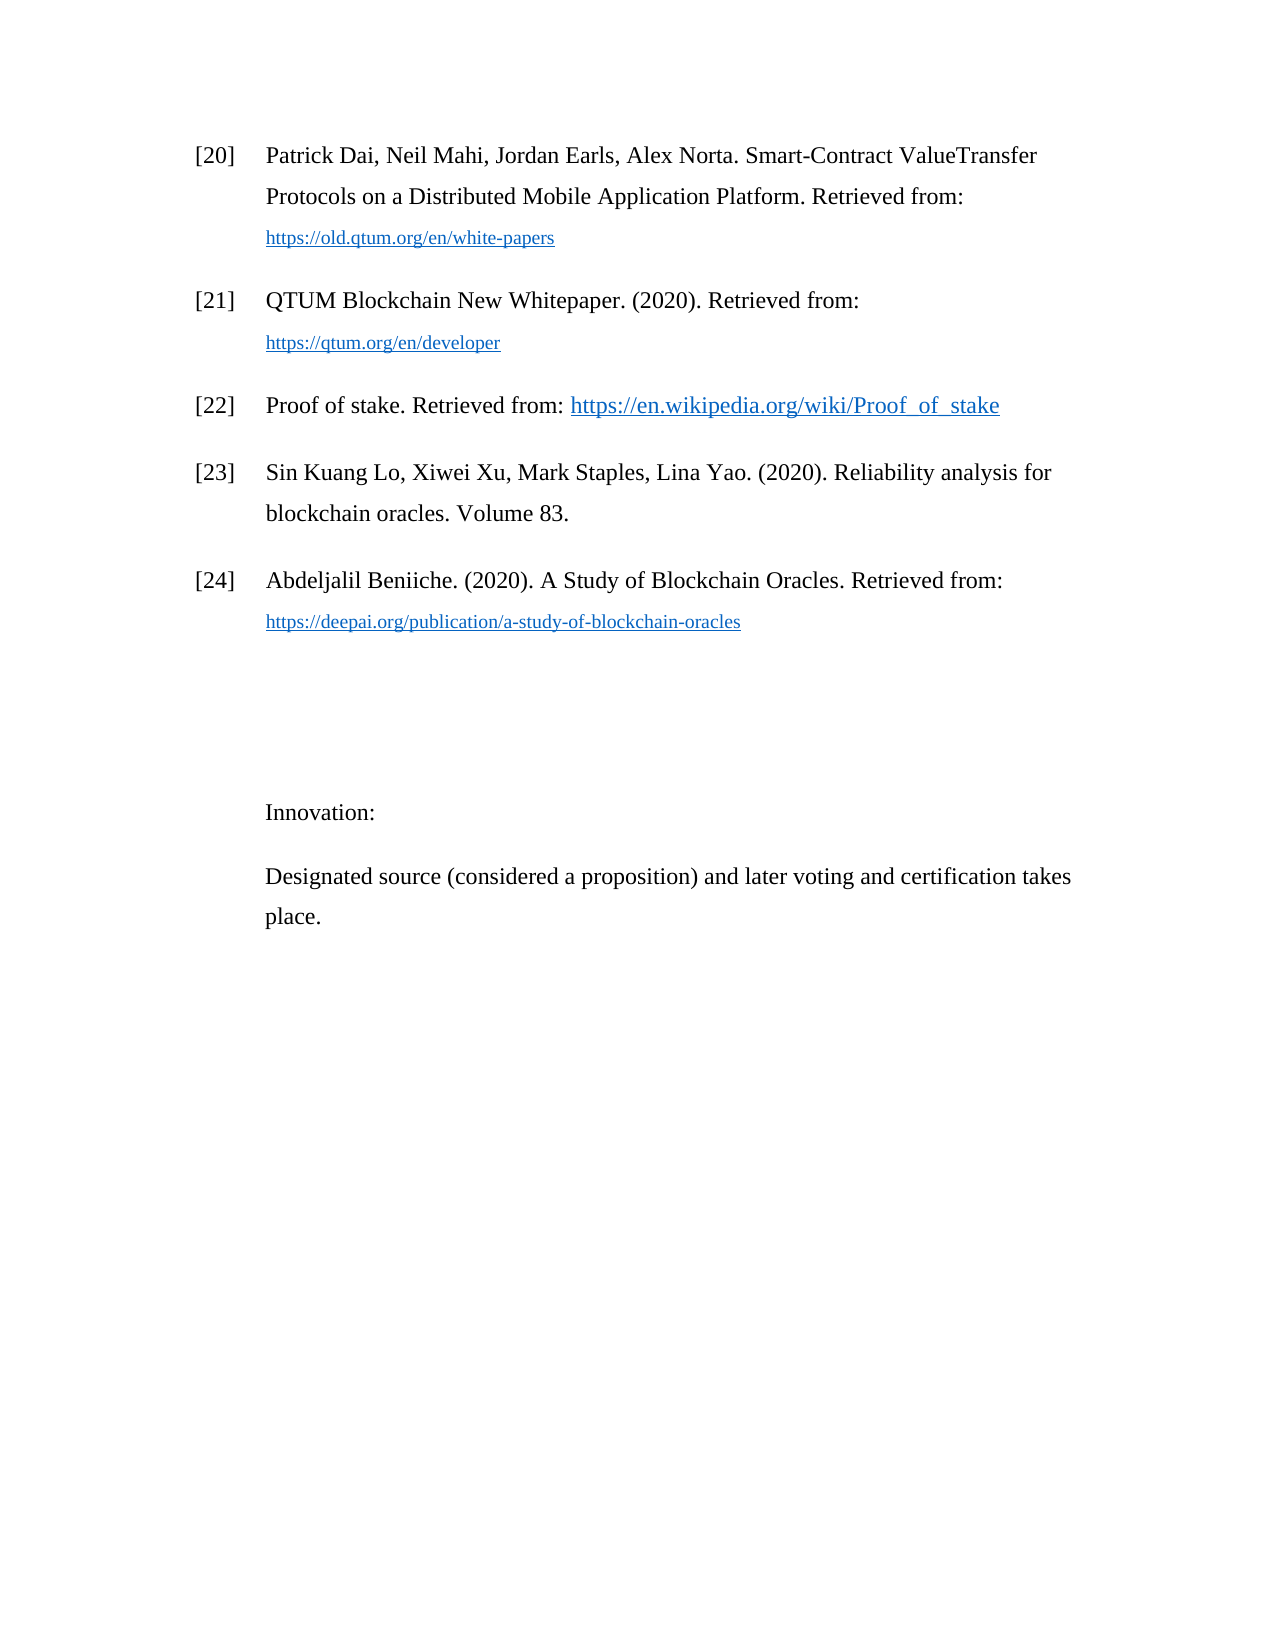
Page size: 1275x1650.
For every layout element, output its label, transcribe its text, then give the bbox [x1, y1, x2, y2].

list Patrick Dai, Neil Mahi, Jordan Earls, Alex Norta. Smart-Contract ValueTransfer Protocols on a Distributed Mobile Application Platform. Retrieved from: https://old.qtum.org/en/white-papers [195, 141, 1078, 250]
list QTUM Blockchain New Whitepaper. (2020). Retrieved from: https://qtum.org/en/developer [195, 286, 1078, 354]
list Proof of stake. Retrieved from: https://en.wikipedia.org/wiki/Proof_of_stake [195, 391, 1078, 418]
text Innovation: [265, 798, 1078, 826]
text Designated source (considered a proposition) and later voting and certification takes place. [265, 862, 1078, 930]
list Abdeljalil Beniiche. (2020). A Study of Blockchain Oracles. Retrieved from: https://deepai.org/publication/a-study-of-blockchain-oracles [195, 566, 1078, 634]
list Sin Kuang Lo, Xiwei Xu, Mark Staples, Lina Yao. (2020). Reliability analysis for blockchain oracles. Volume 83. [195, 458, 1078, 526]
